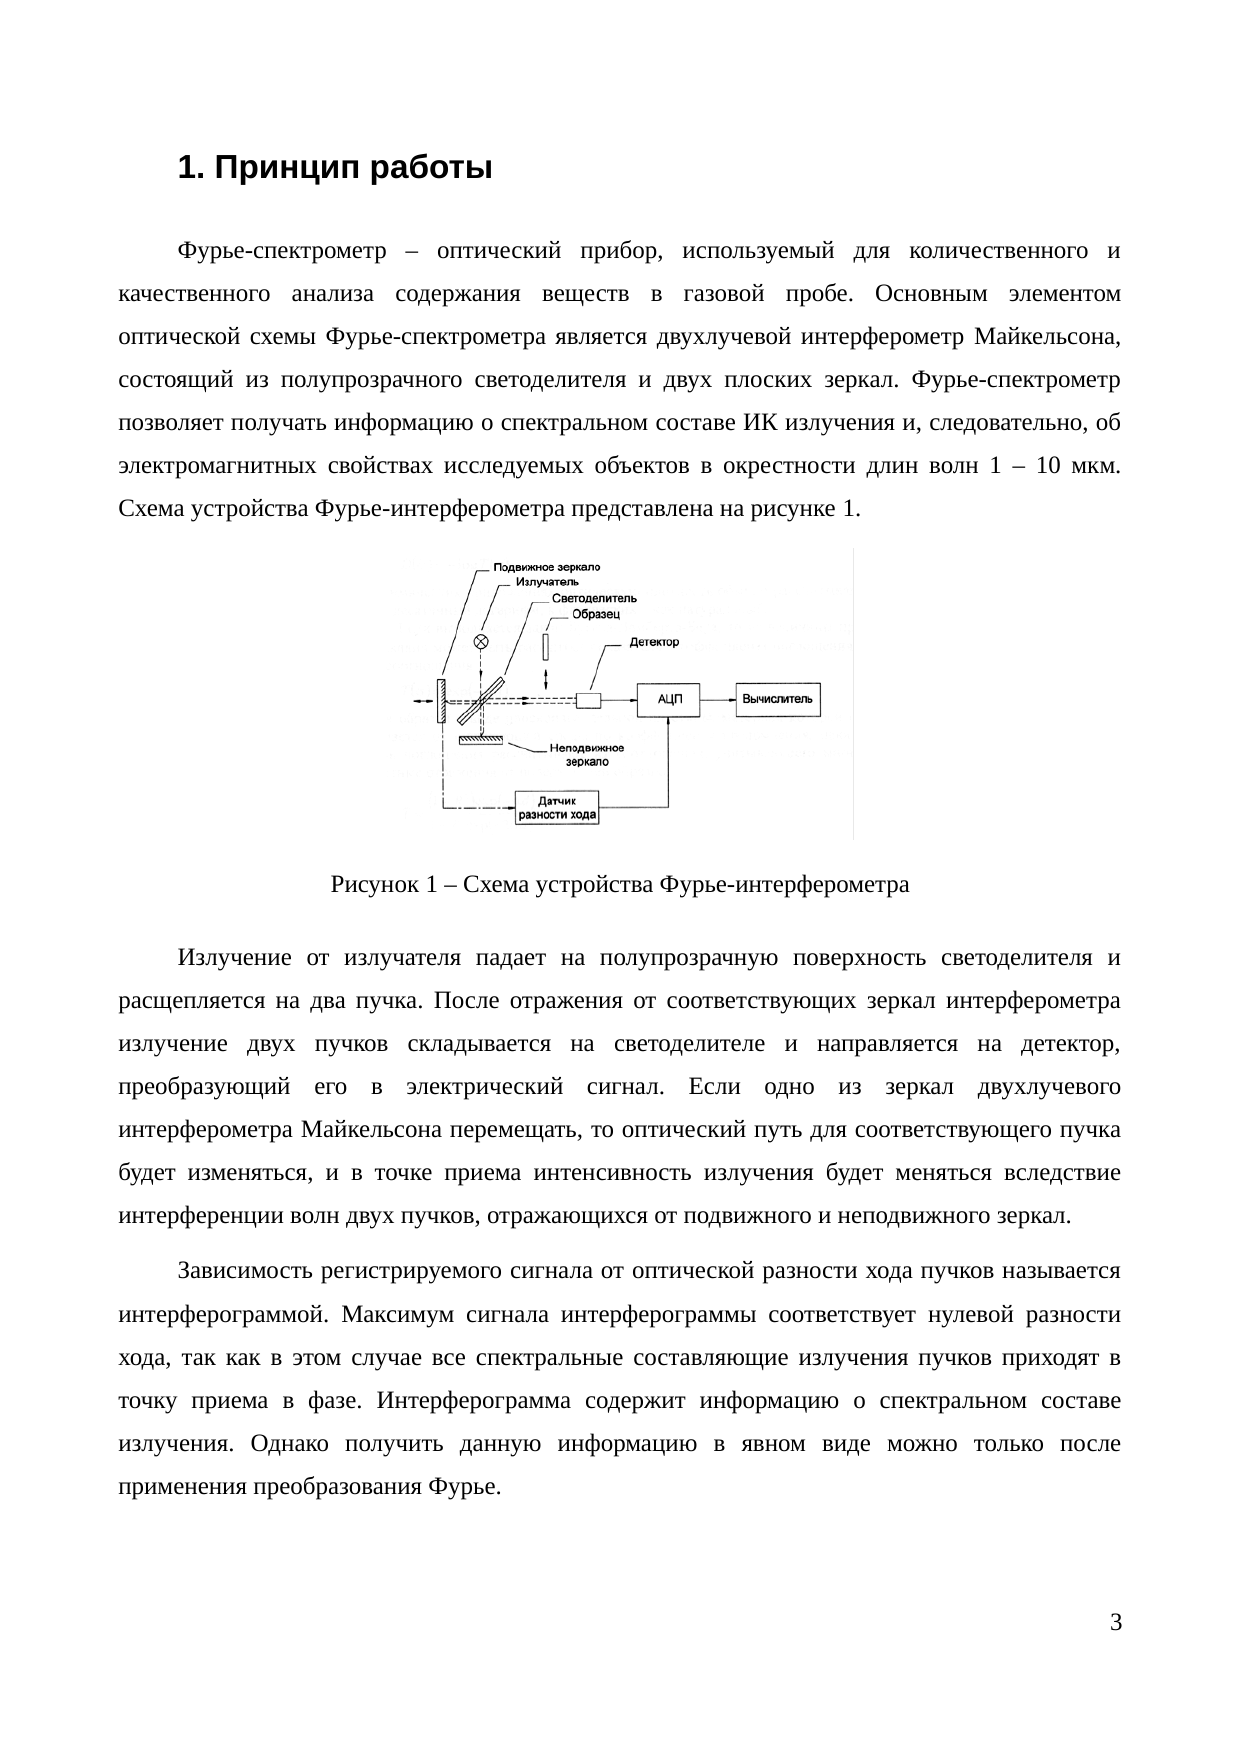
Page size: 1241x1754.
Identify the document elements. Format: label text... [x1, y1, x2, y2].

subtitle Принцип работы [118, 148, 1122, 186]
text Зависимость регистрируемого сигнала от оптической разности хода пучков называется интерферограммой. Максимум сигнала интерферограммы соответствует нулевой разности хода, так как в этом случае все спектральные составляющие излучения пучков приходят в точку приема в фазе. Интерферограмма содержит информацию о спектральном составе излучения. Однако получить данную информацию в явном виде можно только после применения преобразования Фурье. [118, 1256, 1122, 1500]
text Рисунок 1 – Схема устройства Фурье-интерферометра [118, 869, 1122, 898]
text Излучение от излучателя падает на полупрозрачную поверхность светоделителя и расщепляется на два пучка. После отражения от соответствующих зеркал интерферометра излучение двух пучков складывается на светоделителе и направляется на детектор, преобразующий его в электрический сигнал. Если одно из зеркал двухлучевого интерферометра Майкельсона перемещать, то оптический путь для соответствующего пучка будет изменяться, и в точке приема интенсивность излучения будет меняться вследствие интерференции волн двух пучков, отражающихся от подвижного и неподвижного зеркал. [118, 942, 1122, 1229]
text Фурье-спектрометр – оптический прибор, используемый для количественного и качественного анализа содержания веществ в газовой пробе. Основным элементом оптической схемы Фурье-спектрометра является двухлучевой интерферометр Майкельсона, состоящий из полупрозрачного светоделителя и двух плоских зеркал. Фурье-спектрометр позволяет получать информацию о спектральном составе ИК излучения и, следовательно, об электромагнитных свойствах исследуемых объектов в окрестности длин волн 1 – 10 мкм. Схема устройства Фурье-интерферометра представлена на рисунке 1. [118, 235, 1122, 522]
picture [386, 548, 854, 840]
